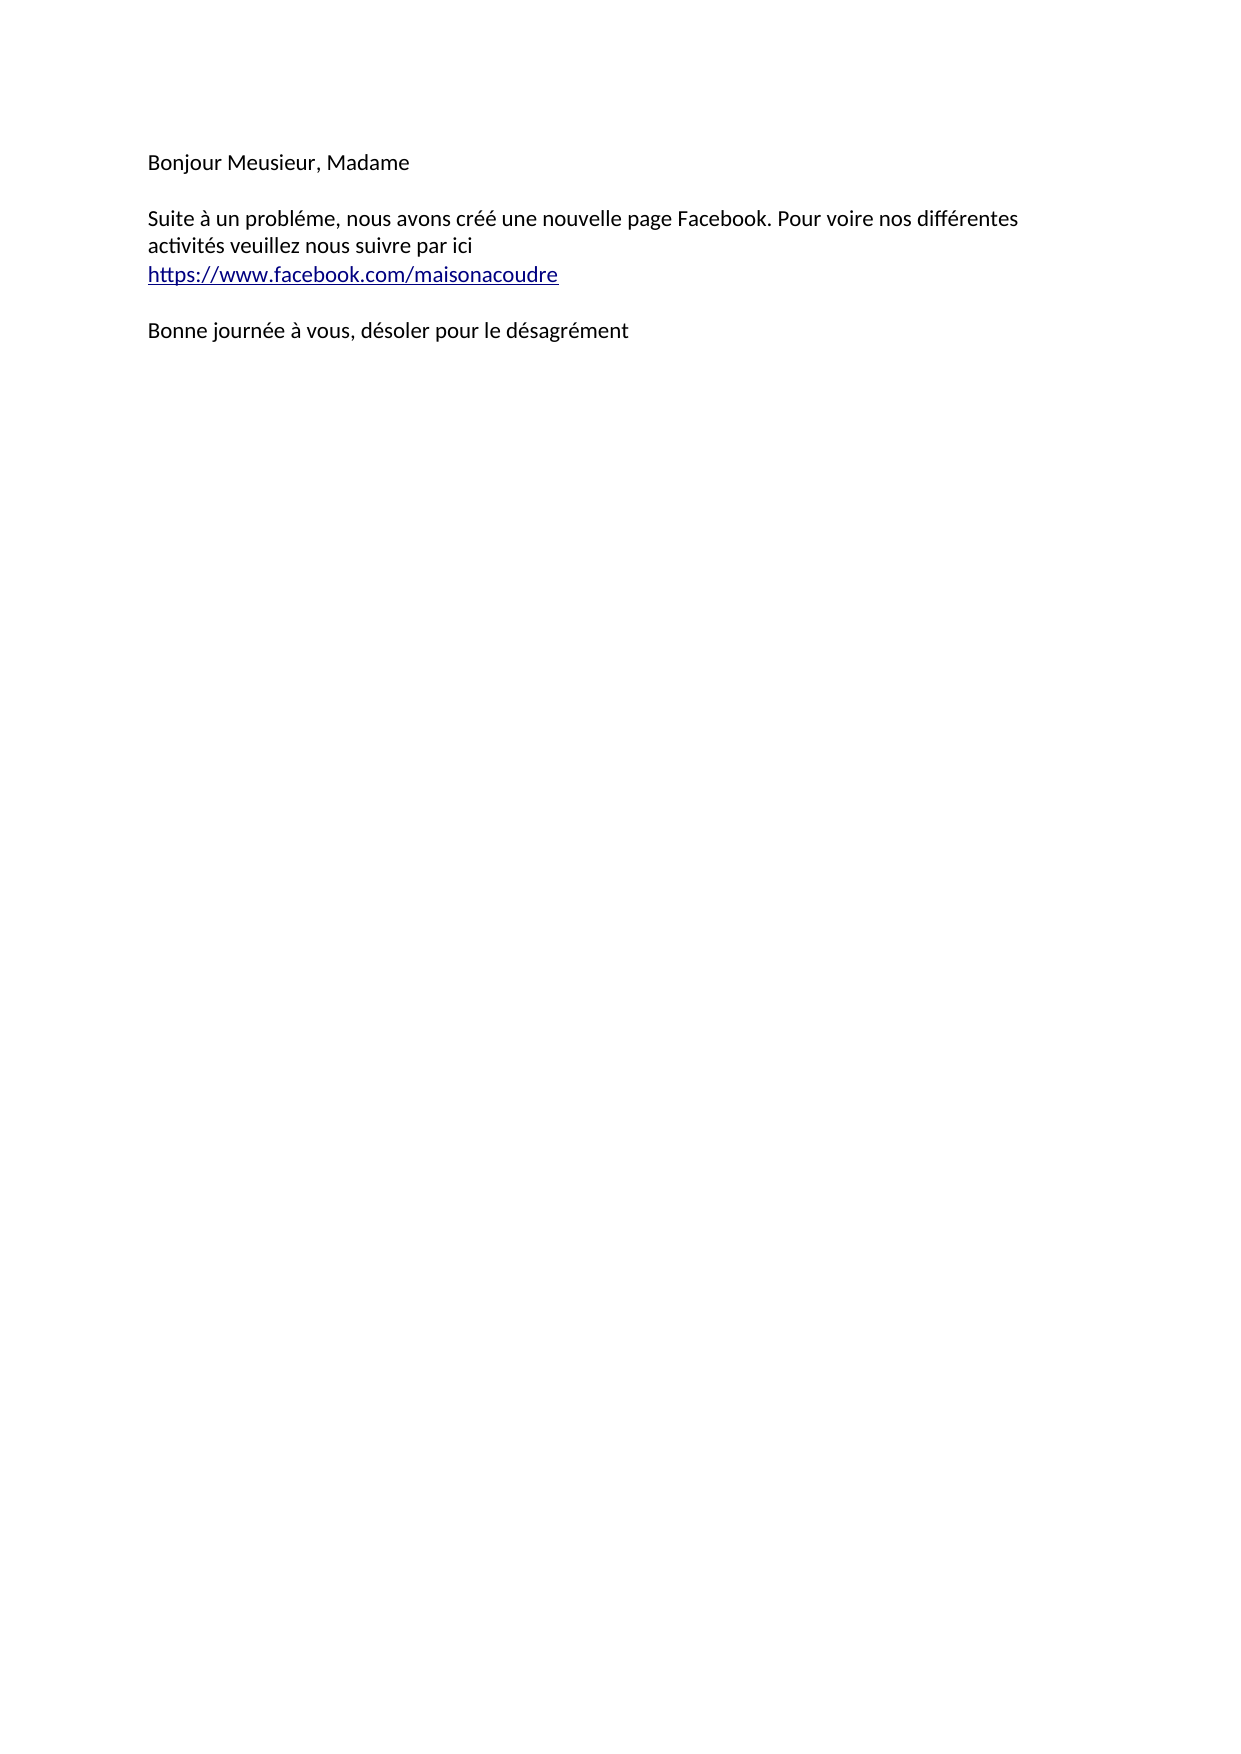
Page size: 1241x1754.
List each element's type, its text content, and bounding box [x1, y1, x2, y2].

text Bonne journée à vous, désoler pour le désagrément [148, 316, 1093, 344]
text Bonjour Meusieur, Madame [148, 148, 1093, 176]
text https://www.facebook.com/maisonacoudre [148, 260, 1093, 288]
text Suite à un probléme, nous avons créé une nouvelle page Facebook. Pour voire nos différentes activités veuillez nous suivre par ici [148, 204, 1093, 260]
